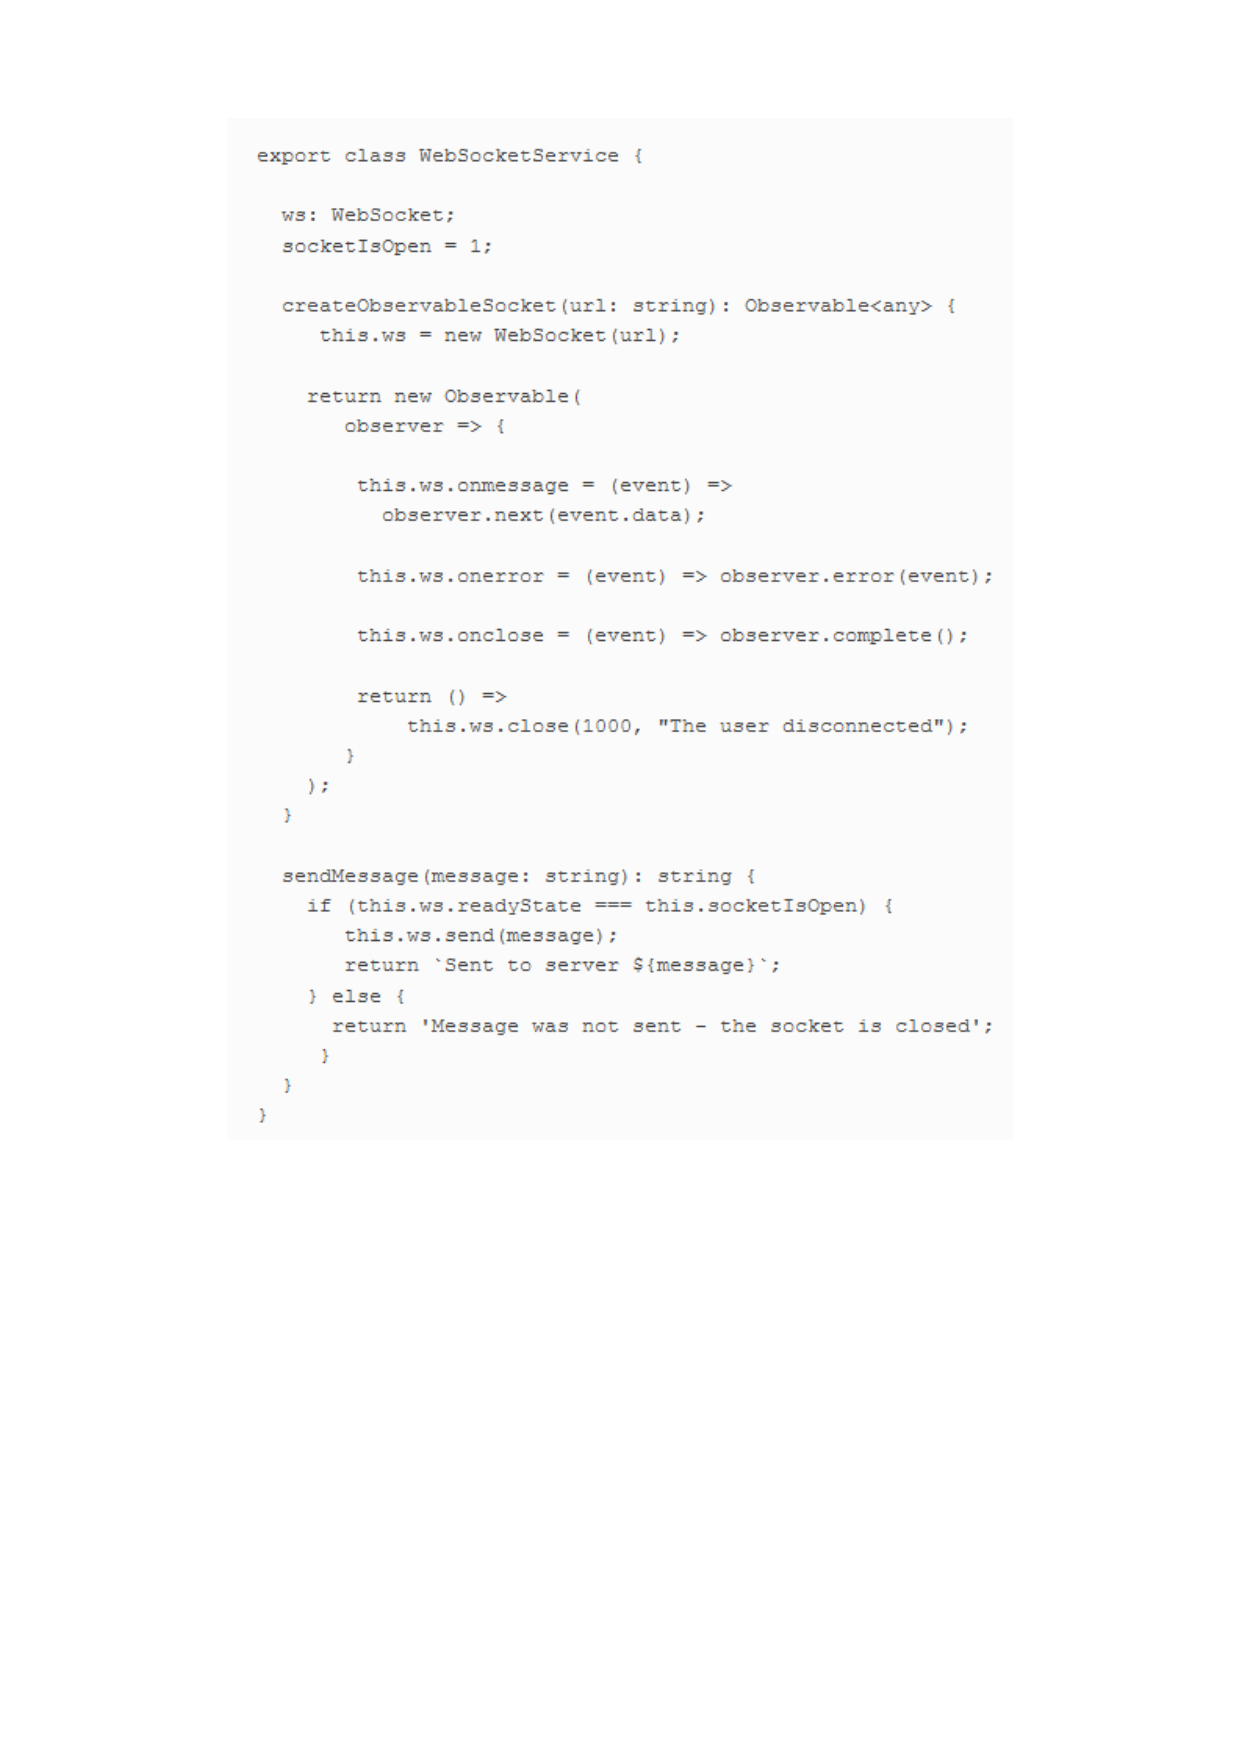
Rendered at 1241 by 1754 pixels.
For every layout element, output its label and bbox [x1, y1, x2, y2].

picture [227, 118, 1014, 1140]
